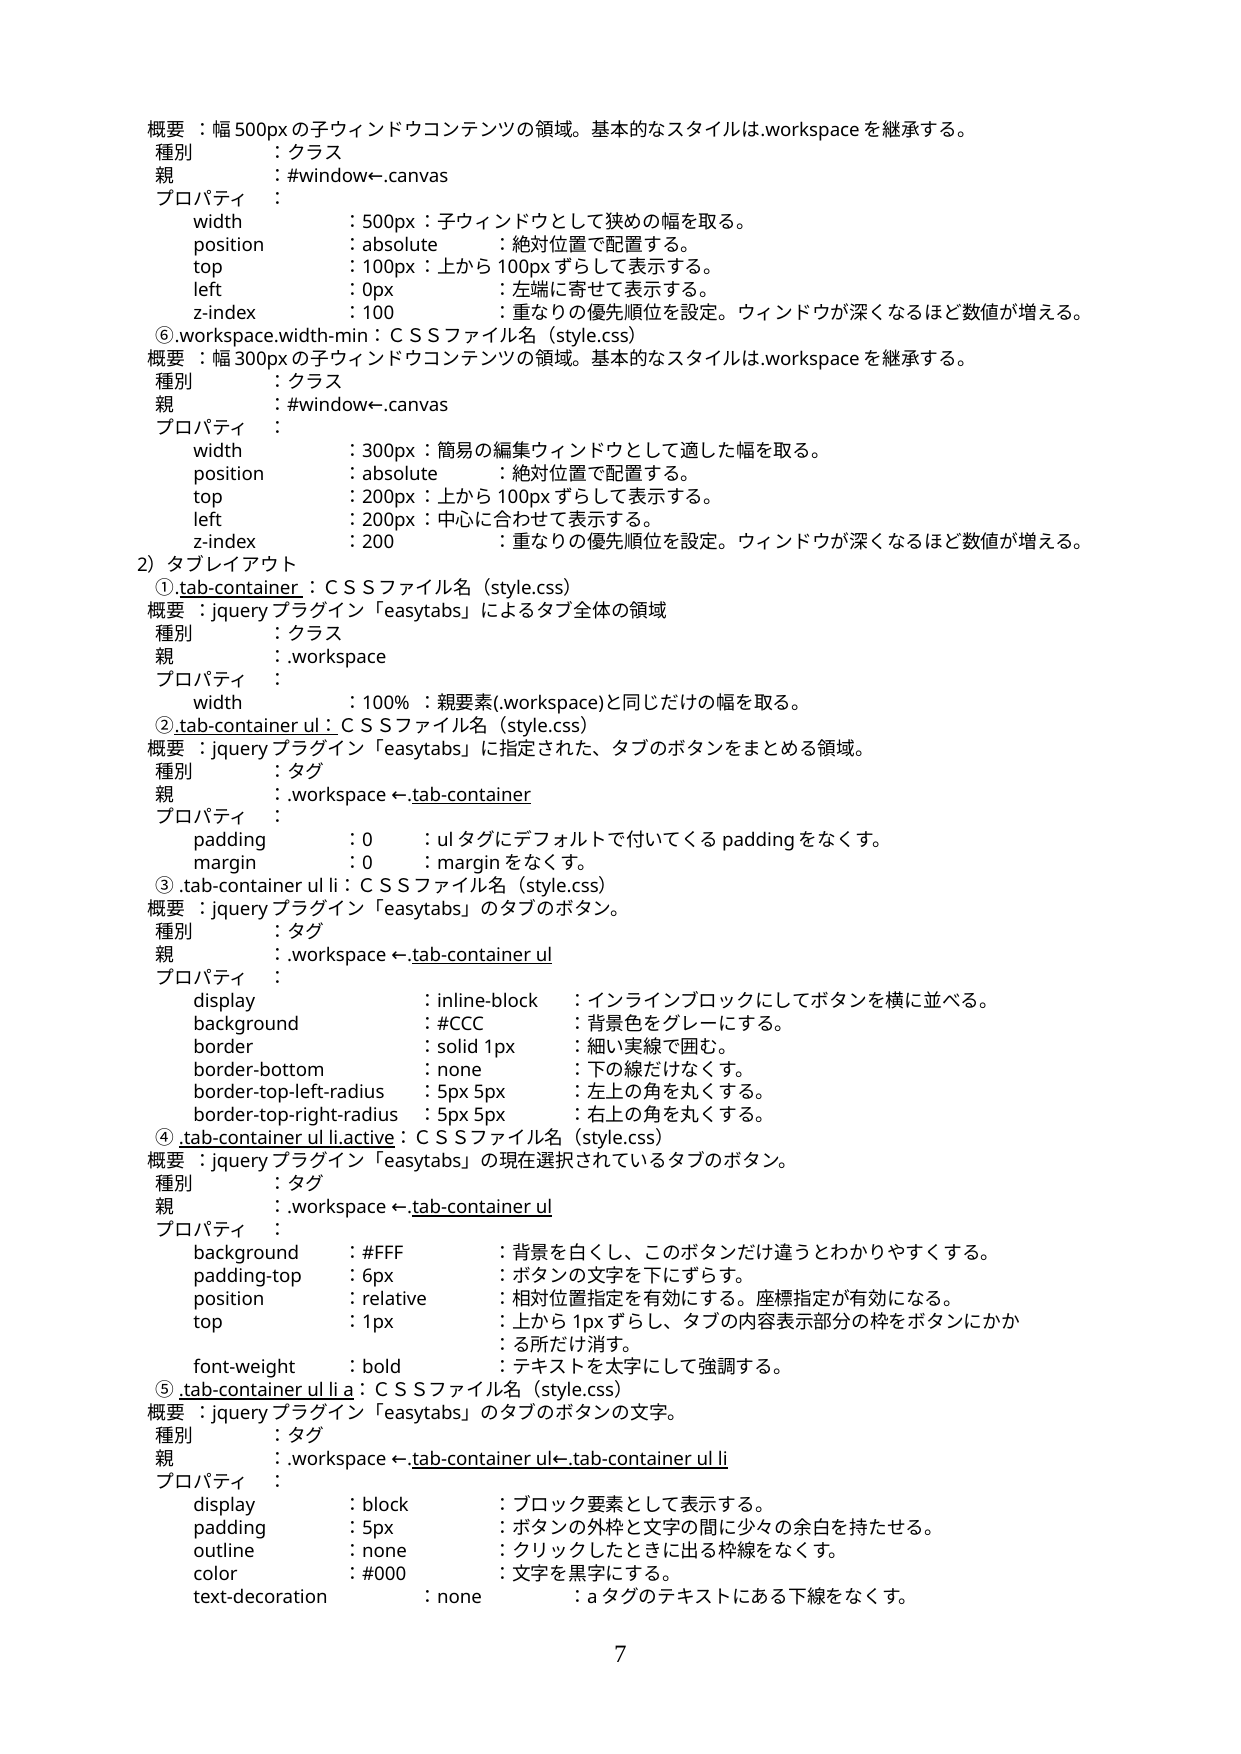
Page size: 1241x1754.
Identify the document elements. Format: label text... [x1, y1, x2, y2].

text プロパティ ： [118, 806, 1122, 828]
text font-weight ：bold ：テキストを太字にして強調する。 [118, 1356, 1122, 1378]
text left ：200px ：中心に合わせて表示する。 [118, 508, 1122, 531]
text position ：absolute ：絶対位置で配置する。 [118, 233, 1122, 256]
text 種別 ：タグ [118, 920, 1122, 943]
text z-index ：100 ：重なりの優先順位を設定。ウィンドウが深くなるほど数値が増える。 [118, 301, 1122, 324]
text ④ .tab-container ul li.active：ＣＳＳファイル名（style.css） [118, 1126, 1122, 1149]
text 2）タブレイアウト [118, 553, 1122, 576]
text プロパティ ： [118, 1470, 1122, 1493]
text ①.tab-container ：ＣＳＳファイル名（style.css） [118, 576, 1122, 599]
text left ：0px ：左端に寄せて表示する。 [118, 278, 1122, 301]
text display ：inline-block ：インラインブロックにしてボタンを横に並べる。 [118, 989, 1122, 1012]
text 種別 ：クラス [118, 141, 1122, 164]
text ⑤ .tab-container ul li a：ＣＳＳファイル名（style.css） [118, 1378, 1122, 1401]
text width ：100% ：親要素(.workspace)と同じだけの幅を取る。 [118, 691, 1122, 714]
text 概要 ：幅300pxの子ウィンドウコンテンツの領域。基本的なスタイルは.workspaceを継承する。 [118, 347, 1122, 370]
text 種別 ：クラス [118, 370, 1122, 393]
text 種別 ：タグ [118, 1172, 1122, 1195]
text ：る所だけ消す。 [118, 1333, 1122, 1356]
text プロパティ ： [118, 187, 1122, 210]
text 概要 ：jqueryプラグイン「easytabs」の現在選択されているタブのボタン。 [118, 1149, 1122, 1172]
text ⑥.workspace.width-min：ＣＳＳファイル名（style.css） [118, 324, 1122, 347]
text display ：block ：ブロック要素として表示する。 [118, 1493, 1122, 1516]
text position ：relative ：相対位置指定を有効にする。座標指定が有効になる。 [118, 1287, 1122, 1310]
text ②.tab-container ul：ＣＳＳファイル名（style.css） [118, 714, 1122, 737]
text padding ：0 ：ulタグにデフォルトで付いてくるpaddingをなくす。 [118, 828, 1122, 851]
text 概要 ：jqueryプラグイン「easytabs」のタブのボタン。 [118, 897, 1122, 920]
text 親 ：.workspace [118, 645, 1122, 668]
text text-decoration ：none ：aタグのテキストにある下線をなくす。 [118, 1585, 1122, 1608]
text 親 ：.workspace ←.tab-container ul [118, 1195, 1122, 1218]
text 親 ：#window←.canvas [118, 164, 1122, 187]
text 概要 ：jqueryプラグイン「easytabs」に指定された、タブのボタンをまとめる領域。 [118, 737, 1122, 760]
text 概要 ：jqueryプラグイン「easytabs」によるタブ全体の領域 [118, 599, 1122, 622]
text 親 ：.workspace ←.tab-container ul←.tab-container ul li [118, 1447, 1122, 1470]
text padding ：5px ：ボタンの外枠と文字の間に少々の余白を持たせる。 [118, 1516, 1122, 1539]
text プロパティ ： [118, 668, 1122, 691]
text z-index ：200 ：重なりの優先順位を設定。ウィンドウが深くなるほど数値が増える。 [118, 531, 1122, 553]
text 親 ：.workspace ←.tab-container ul [118, 943, 1122, 966]
text border ：solid 1px ：細い実線で囲む。 [118, 1035, 1122, 1058]
text color ：#000 ：文字を黒字にする。 [118, 1562, 1122, 1585]
text プロパティ ： [118, 416, 1122, 439]
text プロパティ ： [118, 1218, 1122, 1241]
text top ：200px ：上から100pxずらして表示する。 [118, 485, 1122, 508]
text background ：#FFF ：背景を白くし、このボタンだけ違うとわかりやすくする。 [118, 1241, 1122, 1264]
text 親 ：.workspace ←.tab-container [118, 783, 1122, 806]
text border-bottom ：none ：下の線だけなくす。 [118, 1058, 1122, 1081]
text top ：100px ：上から100pxずらして表示する。 [118, 256, 1122, 278]
text 親 ：#window←.canvas [118, 393, 1122, 416]
text border-top-left-radius ：5px 5px ：左上の角を丸くする。 [118, 1081, 1122, 1103]
text outline ：none ：クリックしたときに出る枠線をなくす。 [118, 1539, 1122, 1562]
text position ：absolute ：絶対位置で配置する。 [118, 462, 1122, 485]
text padding-top ：6px ：ボタンの文字を下にずらす。 [118, 1264, 1122, 1287]
text 種別 ：タグ [118, 1424, 1122, 1447]
text ③ .tab-container ul li：ＣＳＳファイル名（style.css） [118, 874, 1122, 897]
text 種別 ：クラス [118, 622, 1122, 645]
text width ：500px ：子ウィンドウとして狭めの幅を取る。 [118, 210, 1122, 233]
text プロパティ ： [118, 966, 1122, 989]
text margin ：0 ：marginをなくす。 [118, 851, 1122, 874]
text 概要 ：jqueryプラグイン「easytabs」のタブのボタンの文字。 [118, 1401, 1122, 1424]
text background ：#CCC ：背景色をグレーにする。 [118, 1012, 1122, 1035]
text 種別 ：タグ [118, 760, 1122, 783]
text border-top-right-radius ：5px 5px ：右上の角を丸くする。 [118, 1103, 1122, 1126]
text 概要 ：幅500pxの子ウィンドウコンテンツの領域。基本的なスタイルは.workspaceを継承する。 [118, 118, 1122, 141]
text top ：1px ：上から1pxずらし、タブの内容表示部分の枠をボタンにかか [118, 1310, 1122, 1333]
text width ：300px ：簡易の編集ウィンドウとして適した幅を取る。 [118, 439, 1122, 462]
